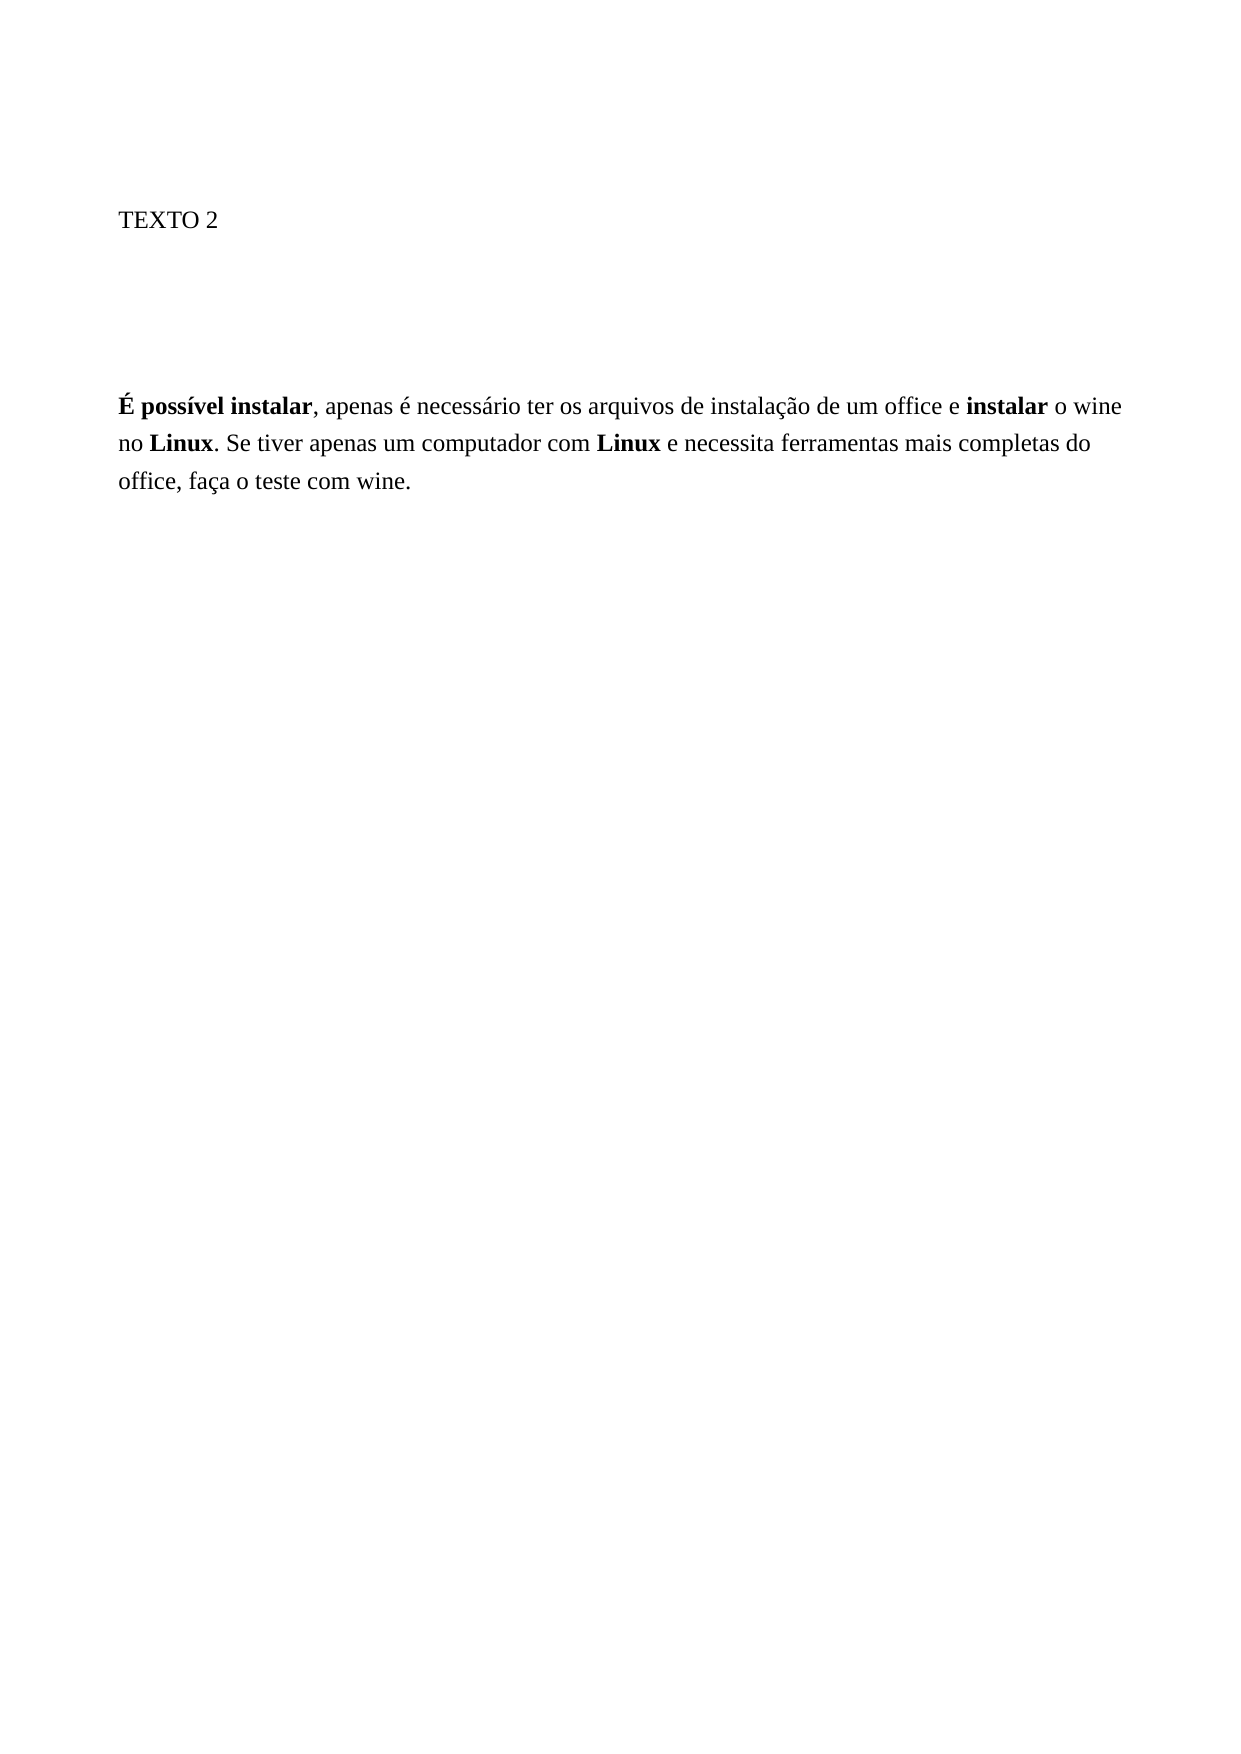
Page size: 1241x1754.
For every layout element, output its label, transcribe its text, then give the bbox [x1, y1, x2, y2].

text TEXTO 2 [118, 205, 1122, 234]
text É possível instalar, apenas é necessário ter os arquivos de instalação de um office e instalar o wine no Linux. Se tiver apenas um computador com Linux e necessita ferramentas mais completas do office, faça o teste com wine. [118, 382, 1137, 494]
